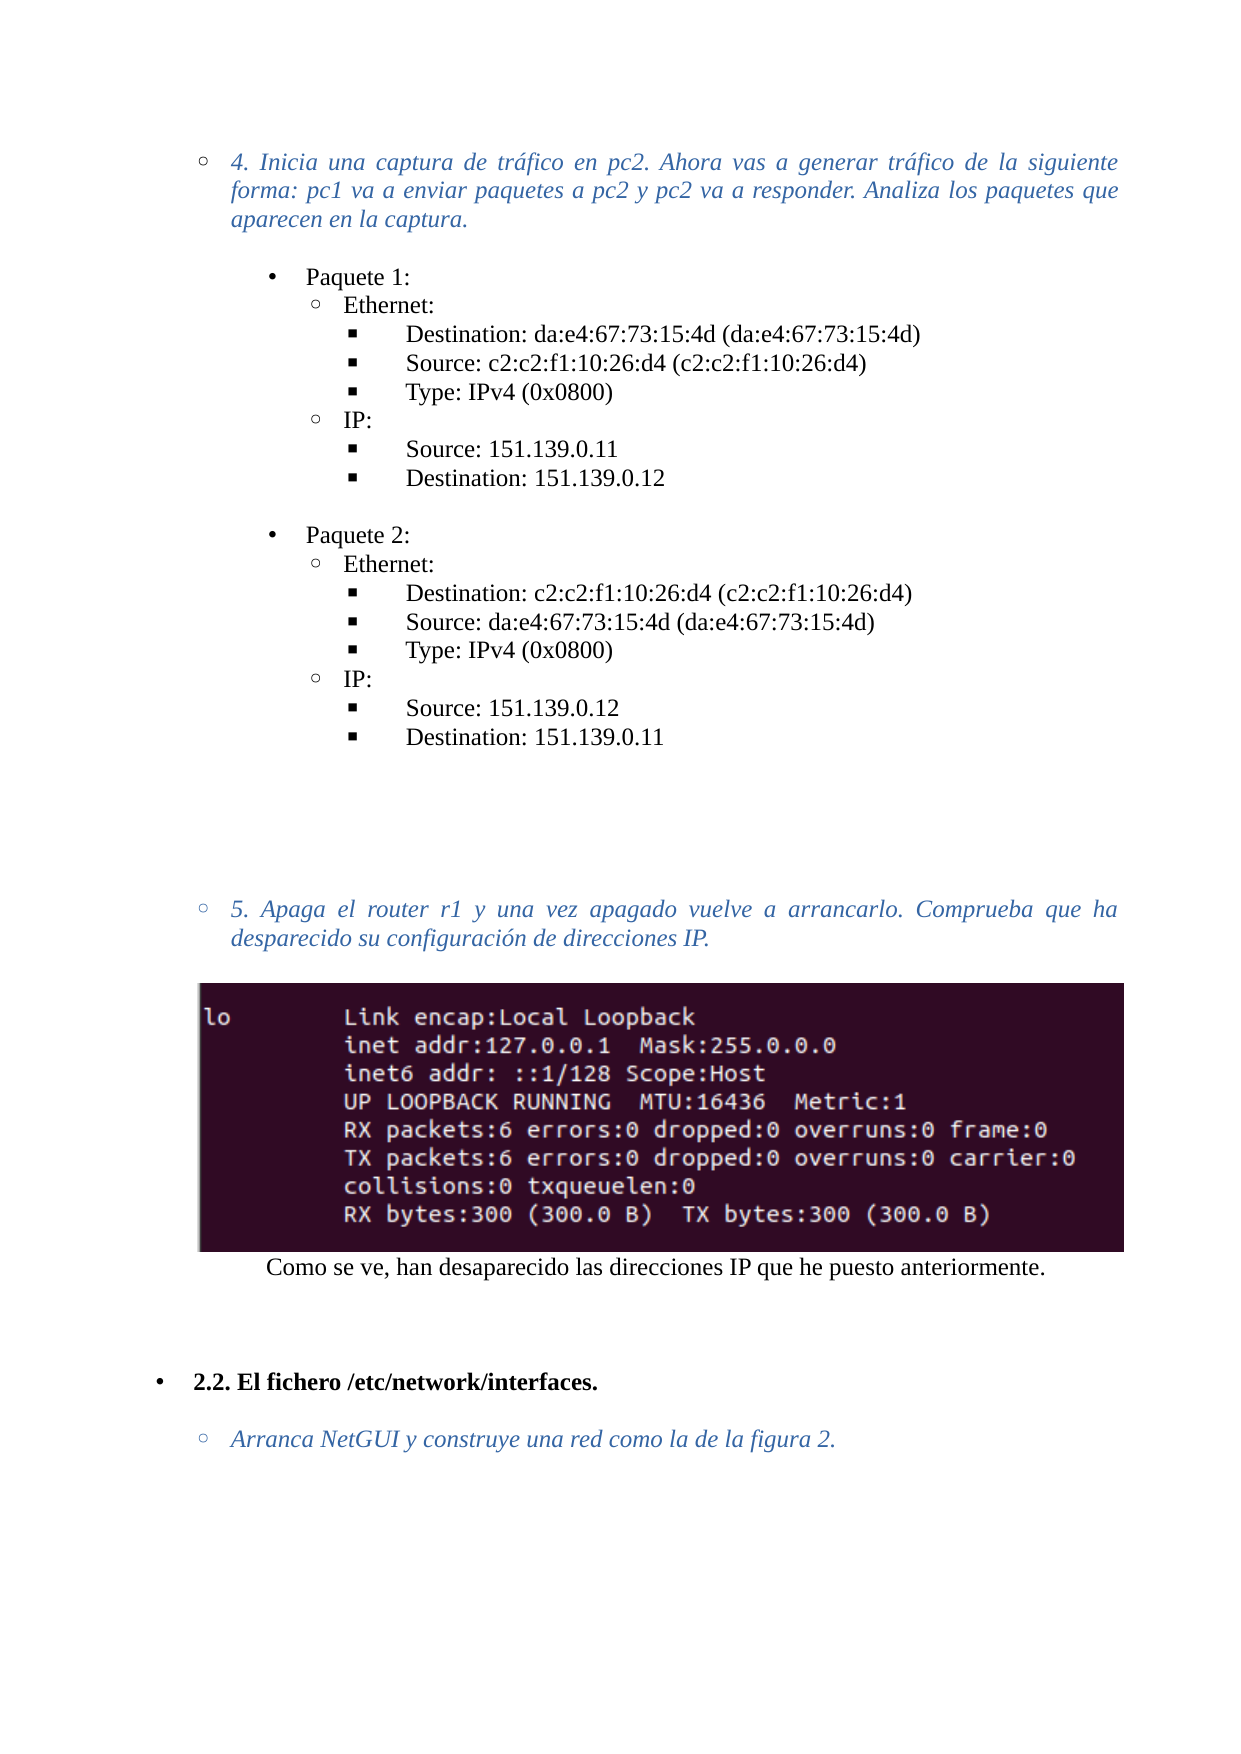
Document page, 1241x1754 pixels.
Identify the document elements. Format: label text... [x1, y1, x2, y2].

list Destination: 151.139.0.12 [343, 463, 1122, 492]
list 2.2. El fichero /etc/network/interfaces. [156, 1367, 1122, 1396]
list Source: c2:c2:f1:10:26:d4 (c2:c2:f1:10:26:d4) [343, 348, 1122, 377]
list Paquete 1: [268, 262, 1122, 291]
list Type: IPv4 (0x0800) [343, 636, 1122, 664]
list 4. Inicia una captura de tráfico en pc2. Ahora vas a generar tráfico de la siguiente forma: pc1 va a enviar paquetes a pc2 y pc2 va a responder. Analiza los paquetes que aparecen en la captura. [193, 147, 1122, 233]
list Source: 151.139.0.11 [343, 434, 1122, 463]
list Destination: da:e4:67:73:15:4d (da:e4:67:73:15:4d) [343, 319, 1122, 348]
list Source: 151.139.0.12 [343, 693, 1122, 722]
list Destination: c2:c2:f1:10:26:d4 (c2:c2:f1:10:26:d4) [343, 578, 1122, 607]
list IP: [306, 664, 1122, 693]
list Ethernet: [306, 549, 1122, 578]
list Source: da:e4:67:73:15:4d (da:e4:67:73:15:4d) [343, 607, 1122, 636]
list Como se ve, han desaparecido las direcciones IP que he puesto anteriormente. [266, 1252, 1122, 1281]
list IP: [306, 406, 1122, 434]
list Type: IPv4 (0x0800) [343, 377, 1122, 406]
list Destination: 151.139.0.11 [343, 722, 1122, 751]
list Ethernet: [306, 291, 1122, 319]
list Paquete 2: [268, 521, 1122, 549]
list 5. Apaga el router r1 y una vez apagado vuelve a arrancarlo. Comprueba que ha desparecido su configuración de direcciones IP. [193, 894, 1122, 952]
list Arranca NetGUI y construye una red como la de la figura 2. [193, 1424, 1122, 1453]
picture [197, 983, 1124, 1252]
